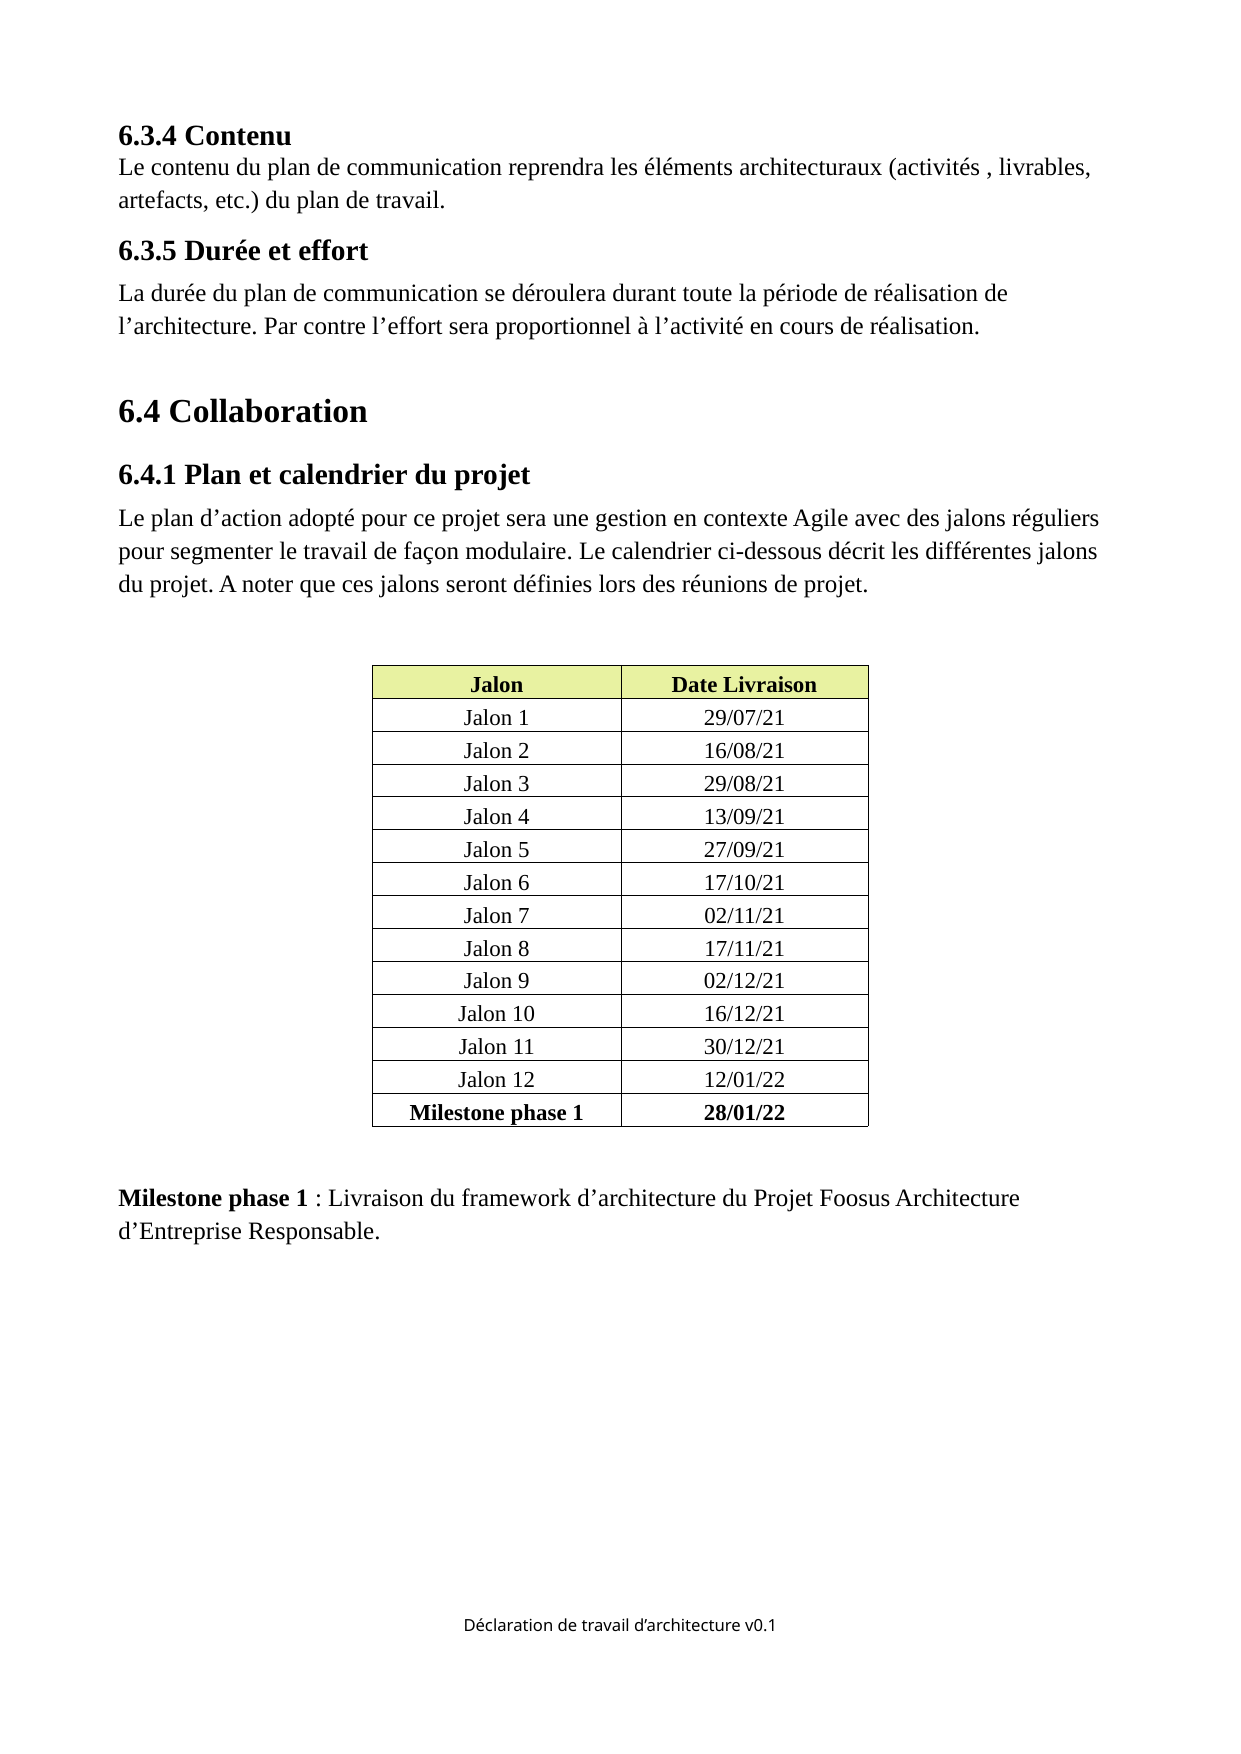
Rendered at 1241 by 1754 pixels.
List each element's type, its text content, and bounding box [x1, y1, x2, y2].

table_cell 12/01/22 [622, 1061, 868, 1093]
text La durée du plan de communication se déroulera durant toute la période de réalisation de l’architecture. Par contre l’effort sera proportionnel à l’activité en cours de réalisation. [118, 278, 1122, 340]
table_header Date Livraison [622, 666, 868, 698]
table_cell Jalon 8 [373, 929, 621, 961]
table_cell Jalon 6 [373, 863, 621, 895]
table_cell 29/07/21 [622, 699, 868, 731]
table_cell Jalon 5 [373, 830, 621, 862]
text Le plan d’action adopté pour ce projet sera une gestion en contexte Agile avec des jalons réguliers pour segmenter le travail de façon modulaire. Le calendrier ci-dessous décrit les différentes jalons du projet. A noter que ces jalons seront définies lors des réunions de projet. [118, 503, 1122, 598]
table_cell Jalon 7 [373, 896, 621, 928]
table_cell Jalon 4 [373, 797, 621, 829]
subtitle 6.4 Collaboration [118, 391, 1122, 430]
table_cell Jalon 2 [373, 732, 621, 763]
table_cell 17/10/21 [622, 863, 868, 895]
table_cell Jalon 9 [373, 962, 621, 994]
table_cell 02/12/21 [622, 962, 868, 994]
table_cell 02/11/21 [622, 896, 868, 928]
table_cell 13/09/21 [622, 797, 868, 829]
table_cell Jalon 12 [373, 1061, 621, 1093]
table_cell Milestone phase 1 [373, 1094, 621, 1126]
text Le contenu du plan de communication reprendra les éléments architecturaux (activités , livrables, artefacts, etc.) du plan de travail. [118, 152, 1122, 214]
table_cell 17/11/21 [622, 929, 868, 961]
subtitle 6.4.1 Plan et calendrier du projet [118, 457, 1122, 491]
subtitle 6.3.4 Contenu [118, 118, 1122, 152]
table_cell 16/12/21 [622, 995, 868, 1027]
table_cell Jalon 1 [373, 699, 621, 731]
table_cell Jalon 10 [373, 995, 621, 1027]
table_cell 27/09/21 [622, 830, 868, 862]
subtitle 6.3.5 Durée et effort [118, 232, 1122, 266]
table_cell 29/08/21 [622, 765, 868, 796]
table_cell 28/01/22 [622, 1094, 868, 1126]
table_cell Jalon 3 [373, 765, 621, 796]
table_cell 30/12/21 [622, 1028, 868, 1060]
table_header Jalon [373, 666, 621, 698]
text Milestone phase 1 : Livraison du framework d’architecture du Projet Foosus Architecture d’Entreprise Responsable. [118, 1183, 1122, 1245]
table_cell Jalon 11 [373, 1028, 621, 1060]
table_cell 16/08/21 [622, 732, 868, 763]
